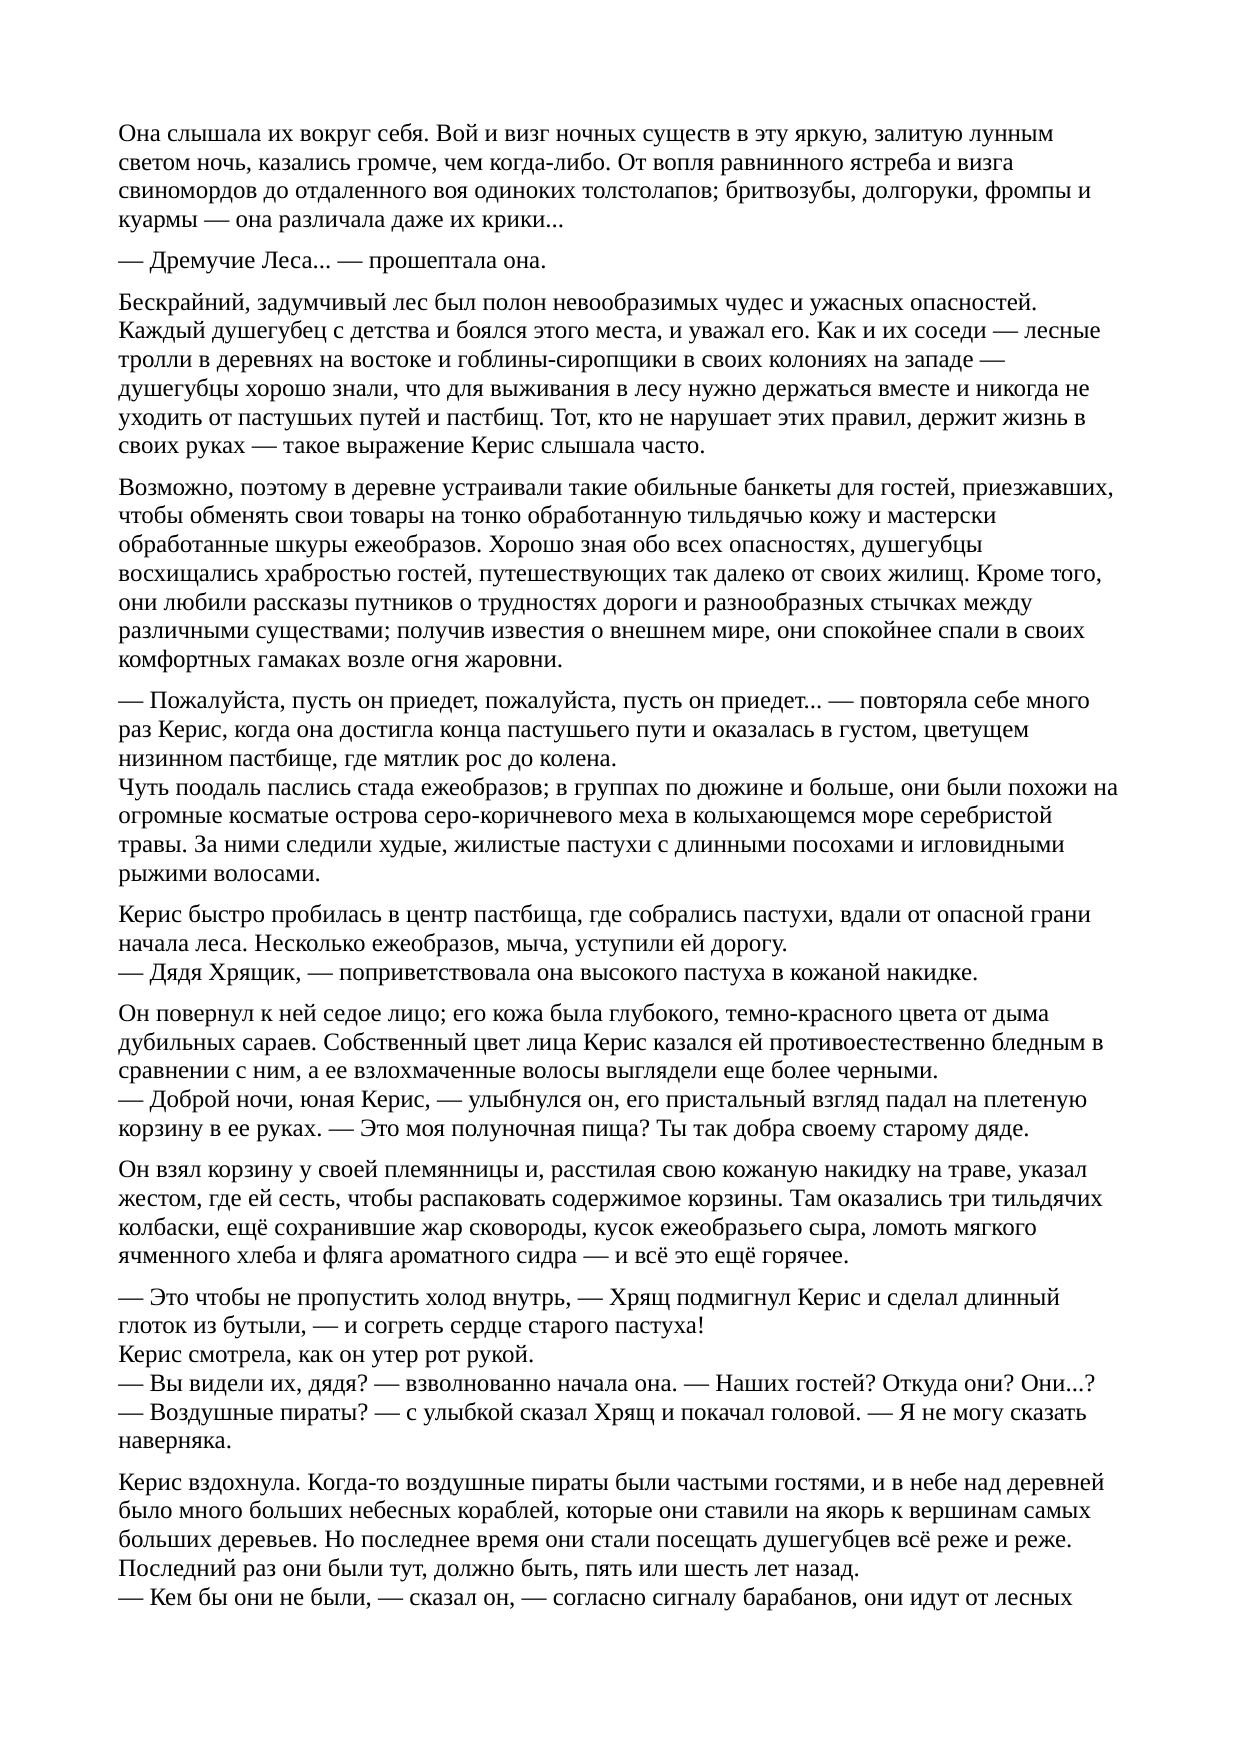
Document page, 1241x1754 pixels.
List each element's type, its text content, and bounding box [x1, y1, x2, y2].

text — Пожалуйста, пусть он приедет, пожалуйста, пусть он приедет... — повторяла себе много раз Керис, когда она достигла конца пастушьего пути и оказалась в густом, цветущем низинном пастбище, где мятлик рос до колена. Чуть поодаль паслись стада ежеобразов; в группах по дюжине и больше, они были похожи на огромные косматые острова серо-коричневого меха в колыхающемся море серебристой травы. За ними следили худые, жилистые пастухи с длинными посохами и игловидными рыжими волосами. [118, 686, 1122, 887]
text — Дремучие Леса... — прошептала она. [118, 246, 1122, 274]
text Керис вздохнула. Когда-то воздушные пираты были частыми гостями, и в небе над деревней было много больших небесных кораблей, которые они ставили на якорь к вершинам самых больших деревьев. Но последнее время они стали посещать душегубцев всё реже и реже. Последний раз они были тут, должно быть, пять или шесть лет назад. — Кем бы они не были, — сказал он, — согласно сигналу барабанов, они идут от лесных [118, 1467, 1122, 1611]
text Он взял корзину у своей племянницы и, расстилая свою кожаную накидку на траве, указал жестом, где ей сесть, чтобы распаковать содержимое корзины. Там оказались три тильдячих колбаски, ещё сохранившие жар сковороды, кусок ежеобразьего сыра, ломоть мягкого ячменного хлеба и фляга ароматного сидра — и всё это ещё горячее. [118, 1154, 1122, 1269]
text — Это чтобы не пропустить холод внутрь, — Хрящ подмигнул Керис и сделал длинный глоток из бутыли, — и согреть сердце старого пастуха! Керис смотрела, как он утер рот рукой. — Вы видели их, дядя? — взволнованно начала она. — Наших гостей? Откуда они? Они...? — Воздушные пираты? — с улыбкой сказал Хрящ и покачал головой. — Я не могу сказать наверняка. [118, 1282, 1122, 1454]
text Керис быстро пробилась в центр пастбища, где собрались пастухи, вдали от опасной грани начала леса. Несколько ежеобразов, мыча, уступили ей дорогу. — Дядя Хрящик, — поприветствовала она высокого пастуха в кожаной накидке. [118, 899, 1122, 986]
text Он повернул к ней седое лицо; его кожа была глубокого, темно-красного цвета от дыма дубильных сараев. Собственный цвет лица Керис казался ей противоестественно бледным в сравнении с ним, а ее взлохмаченные волосы выглядели еще более черными. — Доброй ночи, юная Керис, — улыбнулся он, его пристальный взгляд падал на плетеную корзину в ее руках. — Это моя полуночная пища? Ты так добра своему старому дяде. [118, 998, 1122, 1142]
text Возможно, поэтому в деревне устраивали такие обильные банкеты для гостей, приезжавших, чтобы обменять свои товары на тонко обработанную тильдячью кожу и мастерски обработанные шкуры ежеобразов. Хорошо зная обо всех опасностях, душегубцы восхищались храбростью гостей, путешествующих так далеко от своих жилищ. Кроме того, они любили рассказы путников о трудностях дороги и разнообразных стычках между различными существами; получив известия о внешнем мире, они спокойнее спали в своих комфортных гамаках возле огня жаровни. [118, 472, 1122, 673]
text Она слышала их вокруг себя. Вой и визг ночных существ в эту яркую, залитую лунным светом ночь, казались громче, чем когда-либо. От вопля равнинного ястреба и визга свиномордов до отдаленного воя одиноких толстолапов; бритвозубы, долгоруки, фромпы и куармы — она различала даже их крики... [118, 118, 1122, 233]
text Бескрайний, задумчивый лес был полон невообразимых чудес и ужасных опасностей. Каждый душегубец с детства и боялся этого места, и уважал его. Как и их соседи — лесные тролли в деревнях на востоке и гоблины-сиропщики в своих колониях на западе — душегубцы хорошо знали, что для выживания в лесу нужно держаться вместе и никогда не уходить от пастушьих путей и пастбищ. Тот, кто не нарушает этих правил, держит жизнь в своих руках — такое выражение Керис слышала часто. [118, 287, 1122, 459]
